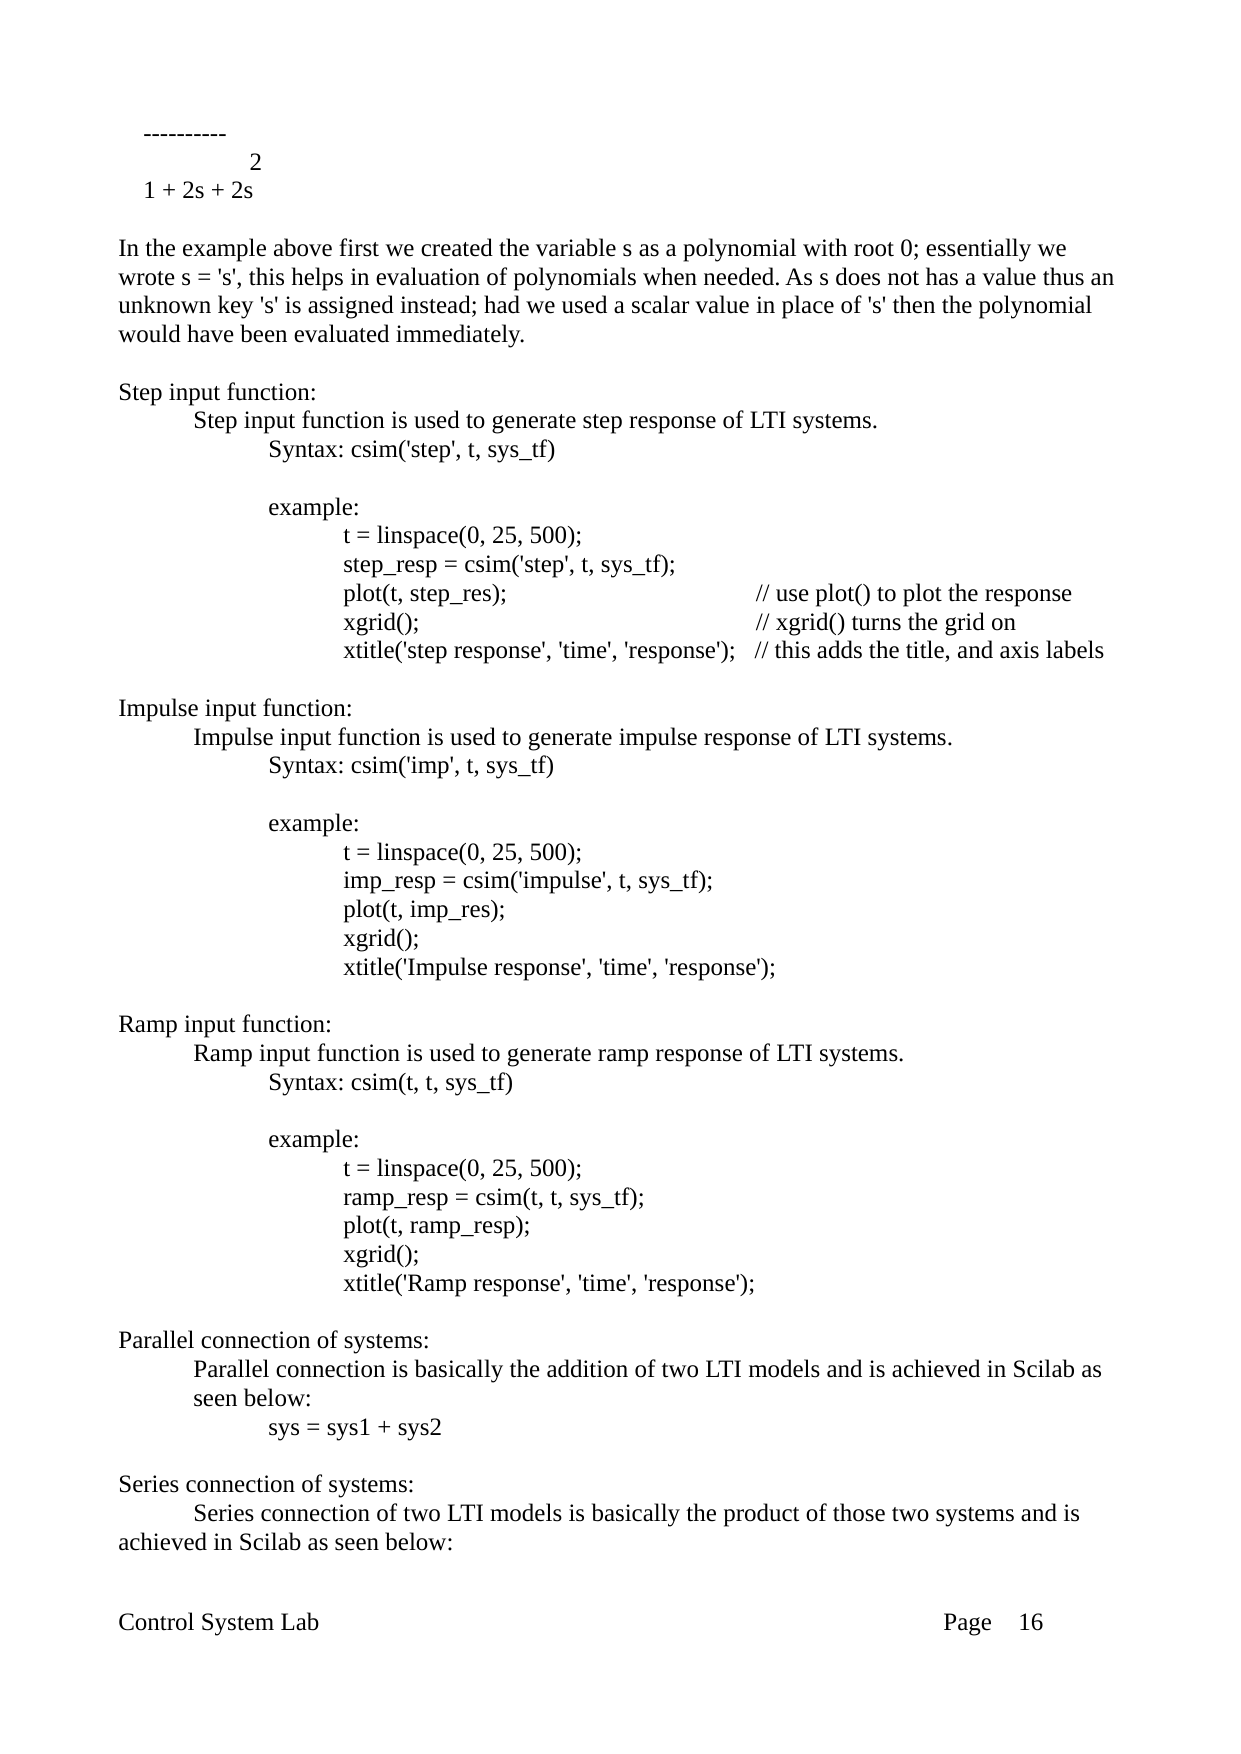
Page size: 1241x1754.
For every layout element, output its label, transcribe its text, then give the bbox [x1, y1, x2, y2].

text sys = sys1 + sys2 [118, 1412, 1122, 1441]
text Ramp input function is used to generate ramp response of LTI systems. [118, 1038, 1122, 1067]
text Syntax: csim(t, t, sys_tf) [118, 1067, 1122, 1096]
text Ramp input function: [118, 1009, 1122, 1038]
text In the example above first we created the variable s as a polynomial with root 0; essentially we wrote s = 's', this helps in evaluation of polynomials when needed. As s does not has a value thus an unknown key 's' is assigned instead; had we used a scalar value in place of 's' then the polynomial would have been evaluated immediately. [118, 233, 1122, 348]
text Parallel connection of systems: [118, 1326, 1122, 1354]
text 2 [118, 147, 1122, 176]
text Syntax: csim('step', t, sys_tf) [118, 434, 1122, 463]
text Parallel connection is basically the addition of two LTI models and is achieved in Scilab as seen below: [118, 1354, 1122, 1412]
text example: t = linspace(0, 25, 500); step_resp = csim('step', t, sys_tf); plot(t, step_res); // use plot() to plot the response xgrid(); // xgrid() turns the grid on xtitle('step response', 'time', 'response'); // this adds the title, and axis labels [118, 463, 1122, 664]
text Syntax: csim('imp', t, sys_tf) [118, 751, 1122, 779]
text Impulse input function: [118, 693, 1122, 722]
text Series connection of two LTI models is basically the product of those two systems and is achieved in Scilab as seen below: [118, 1498, 1122, 1556]
text ---------- [118, 118, 1122, 147]
text example: t = linspace(0, 25, 500); ramp_resp = csim(t, t, sys_tf); plot(t, ramp_resp); xgrid(); xtitle('Ramp response', 'time', 'response'); [118, 1096, 1122, 1297]
text example: t = linspace(0, 25, 500); imp_resp = csim('impulse', t, sys_tf); plot(t, imp_res); xgrid(); xtitle('Impulse response', 'time', 'response'); [118, 779, 1122, 981]
text Series connection of systems: [118, 1469, 1122, 1498]
text Impulse input function is used to generate impulse response of LTI systems. [118, 722, 1122, 751]
text 1 + 2s + 2s [118, 176, 1122, 204]
text Step input function is used to generate step response of LTI systems. [118, 406, 1122, 434]
text Step input function: [118, 377, 1122, 406]
